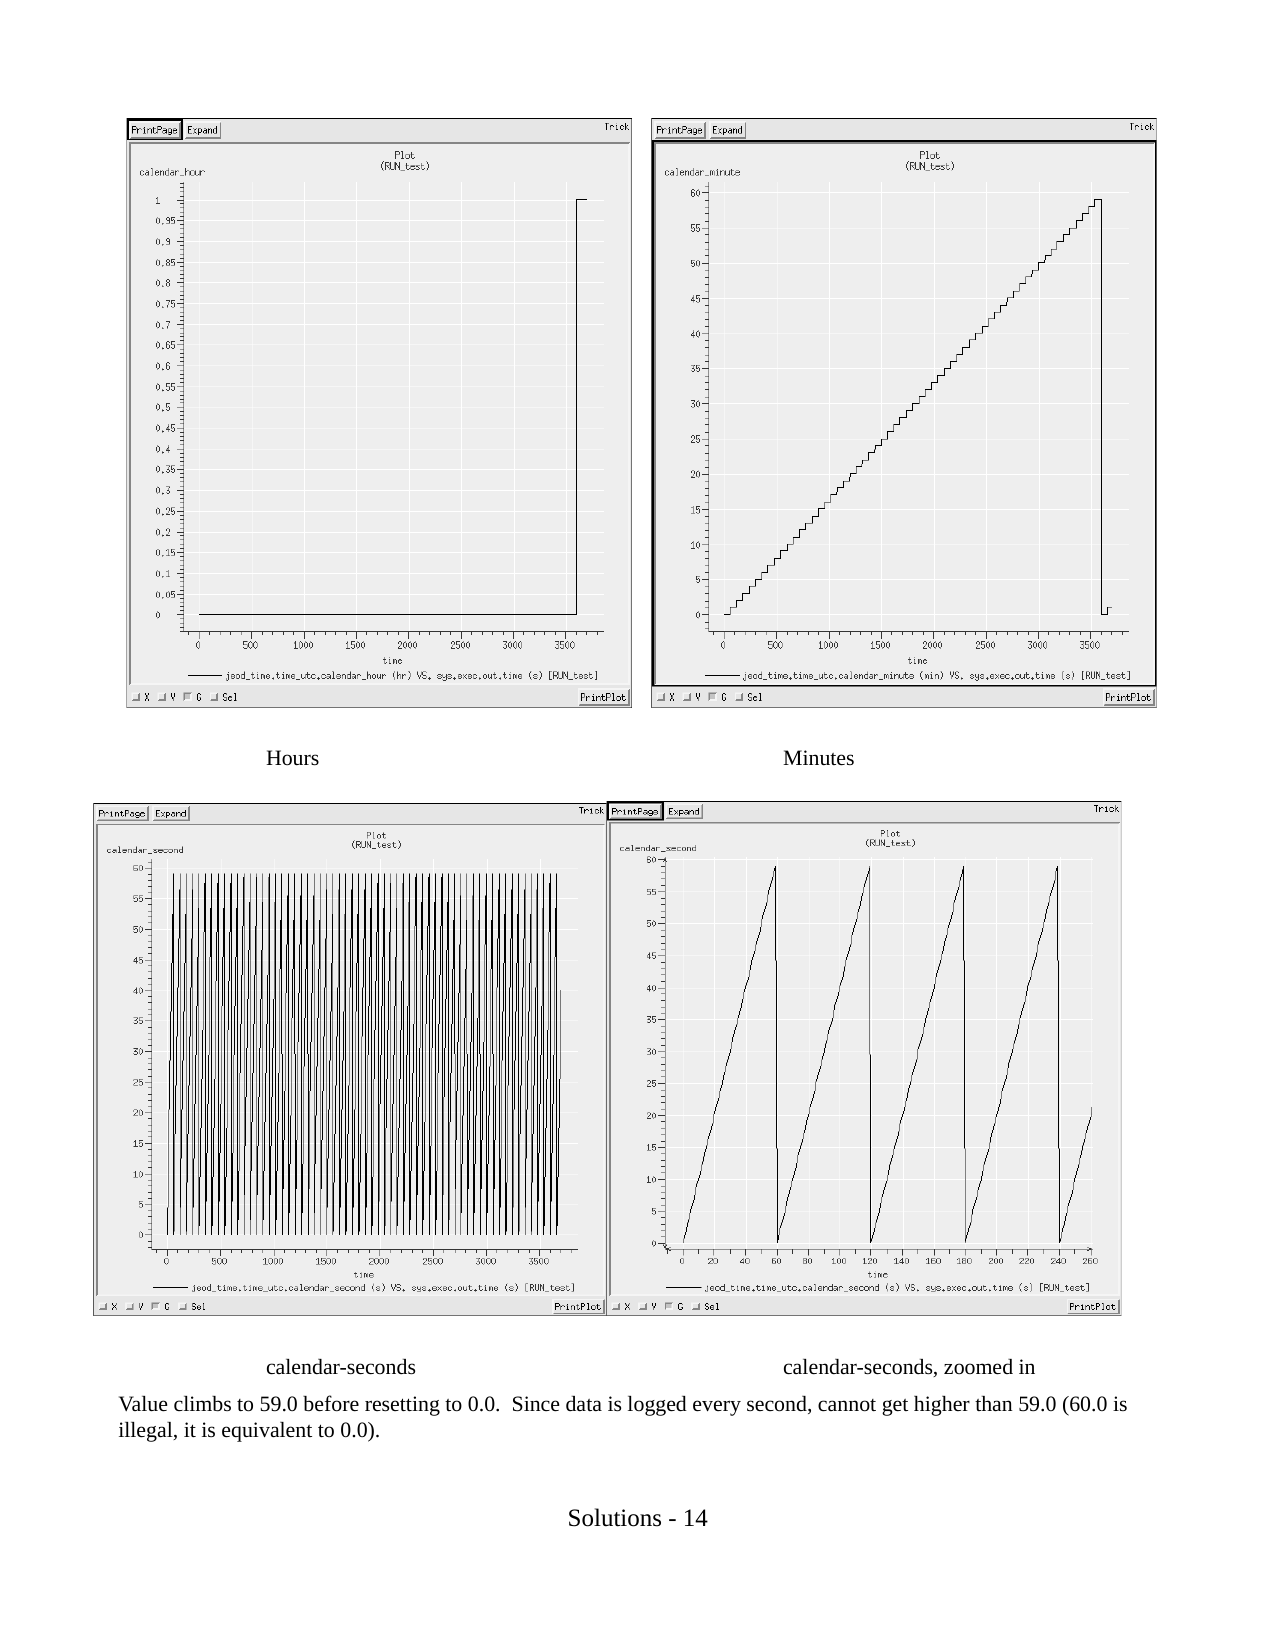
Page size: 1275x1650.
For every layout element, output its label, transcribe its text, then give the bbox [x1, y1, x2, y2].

picture [651, 118, 1157, 708]
picture [93, 801, 1122, 1316]
text calendar-seconds calendar-seconds, zoomed in [118, 1354, 1168, 1379]
text Hours Minutes [118, 745, 1168, 770]
text Value climbs to 59.0 before resetting to 0.0. Since data is logged every second, cannot get higher than 59.0 (60.0 is illegal, it is equivalent to 0.0). [118, 1391, 1168, 1442]
picture [126, 118, 632, 708]
